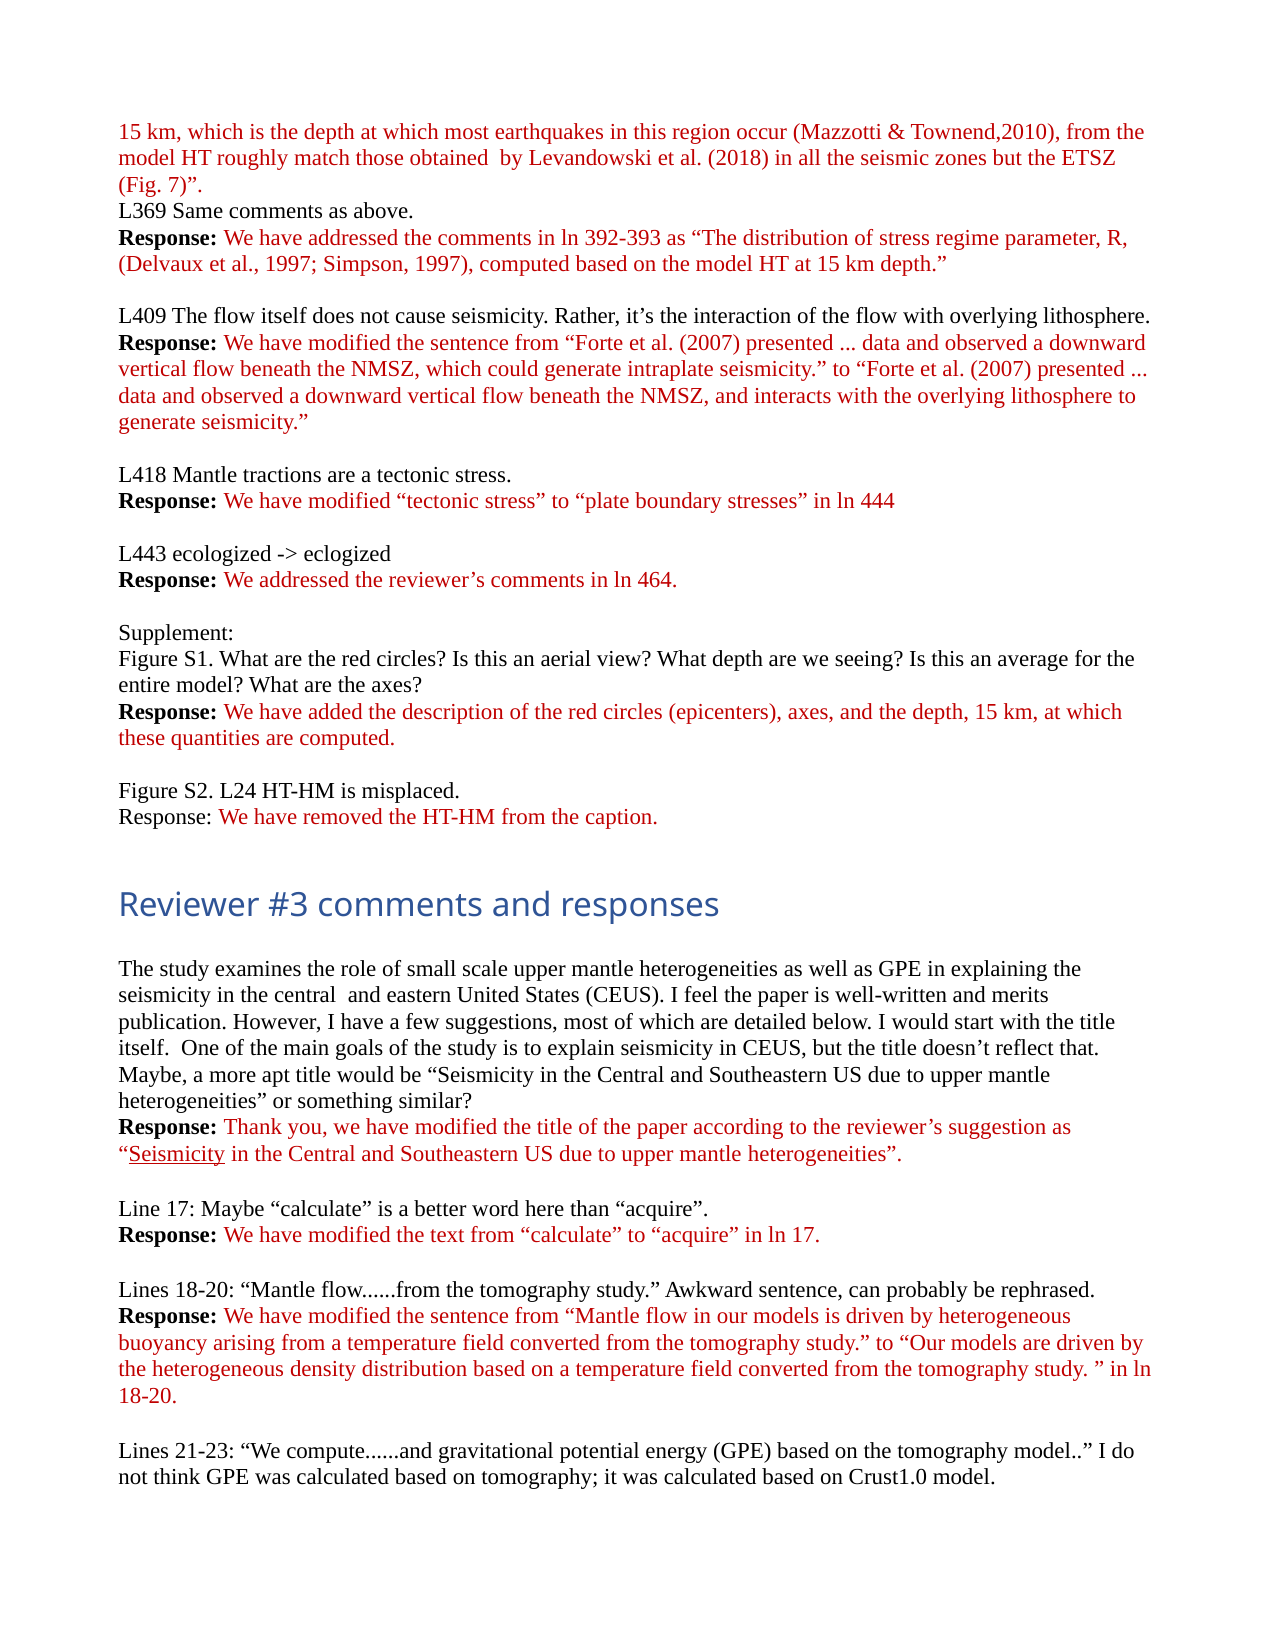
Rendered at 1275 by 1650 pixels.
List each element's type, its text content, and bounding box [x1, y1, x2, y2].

text Lines 21-23: “We compute......and gravitational potential energy (GPE) based on the tomography model..” I do not think GPE was calculated based on tomography; it was calculated based on Crust1.0 model. [118, 1437, 1157, 1489]
text Response: We have addressed the comments in ln 392-393 as “The distribution of stress regime parameter, R, (Delvaux et al., 1997; Simpson, 1997), computed based on the model HT at 15 km depth.” [118, 223, 1157, 276]
text Lines 18-20: “Mantle flow......from the tomography study.” Awkward sentence, can probably be rephrased. [118, 1276, 1157, 1303]
text Response: We have modified “tectonic stress” to “plate boundary stresses” in ln 444 [118, 487, 1157, 513]
text 15 km, which is the depth at which most earthquakes in this region occur (Mazzotti & Townend,2010), from the model HT roughly match those obtained by Levandowski et al. (2018) in all the seismic zones but the ETSZ (Fig. 7)”. [118, 118, 1157, 197]
text Response: We have modified the text from “calculate” to “acquire” in ln 17. [118, 1221, 1157, 1247]
text Line 17: Maybe “calculate” is a better word here than “acquire”. [118, 1195, 1157, 1221]
text Response: Thank you, we have modified the title of the paper according to the reviewer’s suggestion as “Seismicity in the Central and Southeastern US due to upper mantle heterogeneities”. [118, 1113, 1157, 1166]
text Figure S1. What are the red circles? Is this an aerial view? What depth are we seeing? Is this an average for the entire model? What are the axes? [118, 645, 1157, 698]
text L418 Mantle tractions are a tectonic stress. [118, 461, 1157, 487]
text L443 ecologized -> eclogized [118, 540, 1157, 566]
text L409 The flow itself does not cause seismicity. Rather, it’s the interaction of the flow with overlying lithosphere. [118, 303, 1157, 329]
text Response: We have removed the HT-HM from the caption. [118, 803, 1157, 830]
text The study examines the role of small scale upper mantle heterogeneities as well as GPE in explaining the seismicity in the central and eastern United States (CEUS). I feel the paper is well-written and merits publication. However, I have a few suggestions, most of which are detailed below. I would start with the title itself. One of the main goals of the study is to explain seismicity in CEUS, but the title doesn’t reflect that. Maybe, a more apt title would be “Seismicity in the Central and Southeastern US due to upper mantle heterogeneities” or something similar? [118, 955, 1157, 1113]
text Response: We have modified the sentence from “Forte et al. (2007) presented ... data and observed a downward vertical flow beneath the NMSZ, which could generate intraplate seismicity.” to “Forte et al. (2007) presented ... data and observed a downward vertical flow beneath the NMSZ, and interacts with the overlying lithosphere to generate seismicity.” [118, 329, 1157, 434]
text Supplement: [118, 619, 1157, 645]
text Response: We addressed the reviewer’s comments in ln 464. [118, 566, 1157, 592]
subtitle Reviewer #3 comments and responses [118, 881, 1157, 926]
text Figure S2. L24 HT-HM is misplaced. [118, 777, 1157, 803]
text Response: We have modified the sentence from “Mantle flow in our models is driven by heterogeneous buoyancy arising from a temperature field converted from the tomography study.” to “Our models are driven by the heterogeneous density distribution based on a temperature field converted from the tomography study. ” in ln 18-20. [118, 1303, 1157, 1408]
text L369 Same comments as above. [118, 197, 1157, 223]
text Response: We have added the description of the red circles (epicenters), axes, and the depth, 15 km, at which these quantities are computed. [118, 698, 1157, 751]
